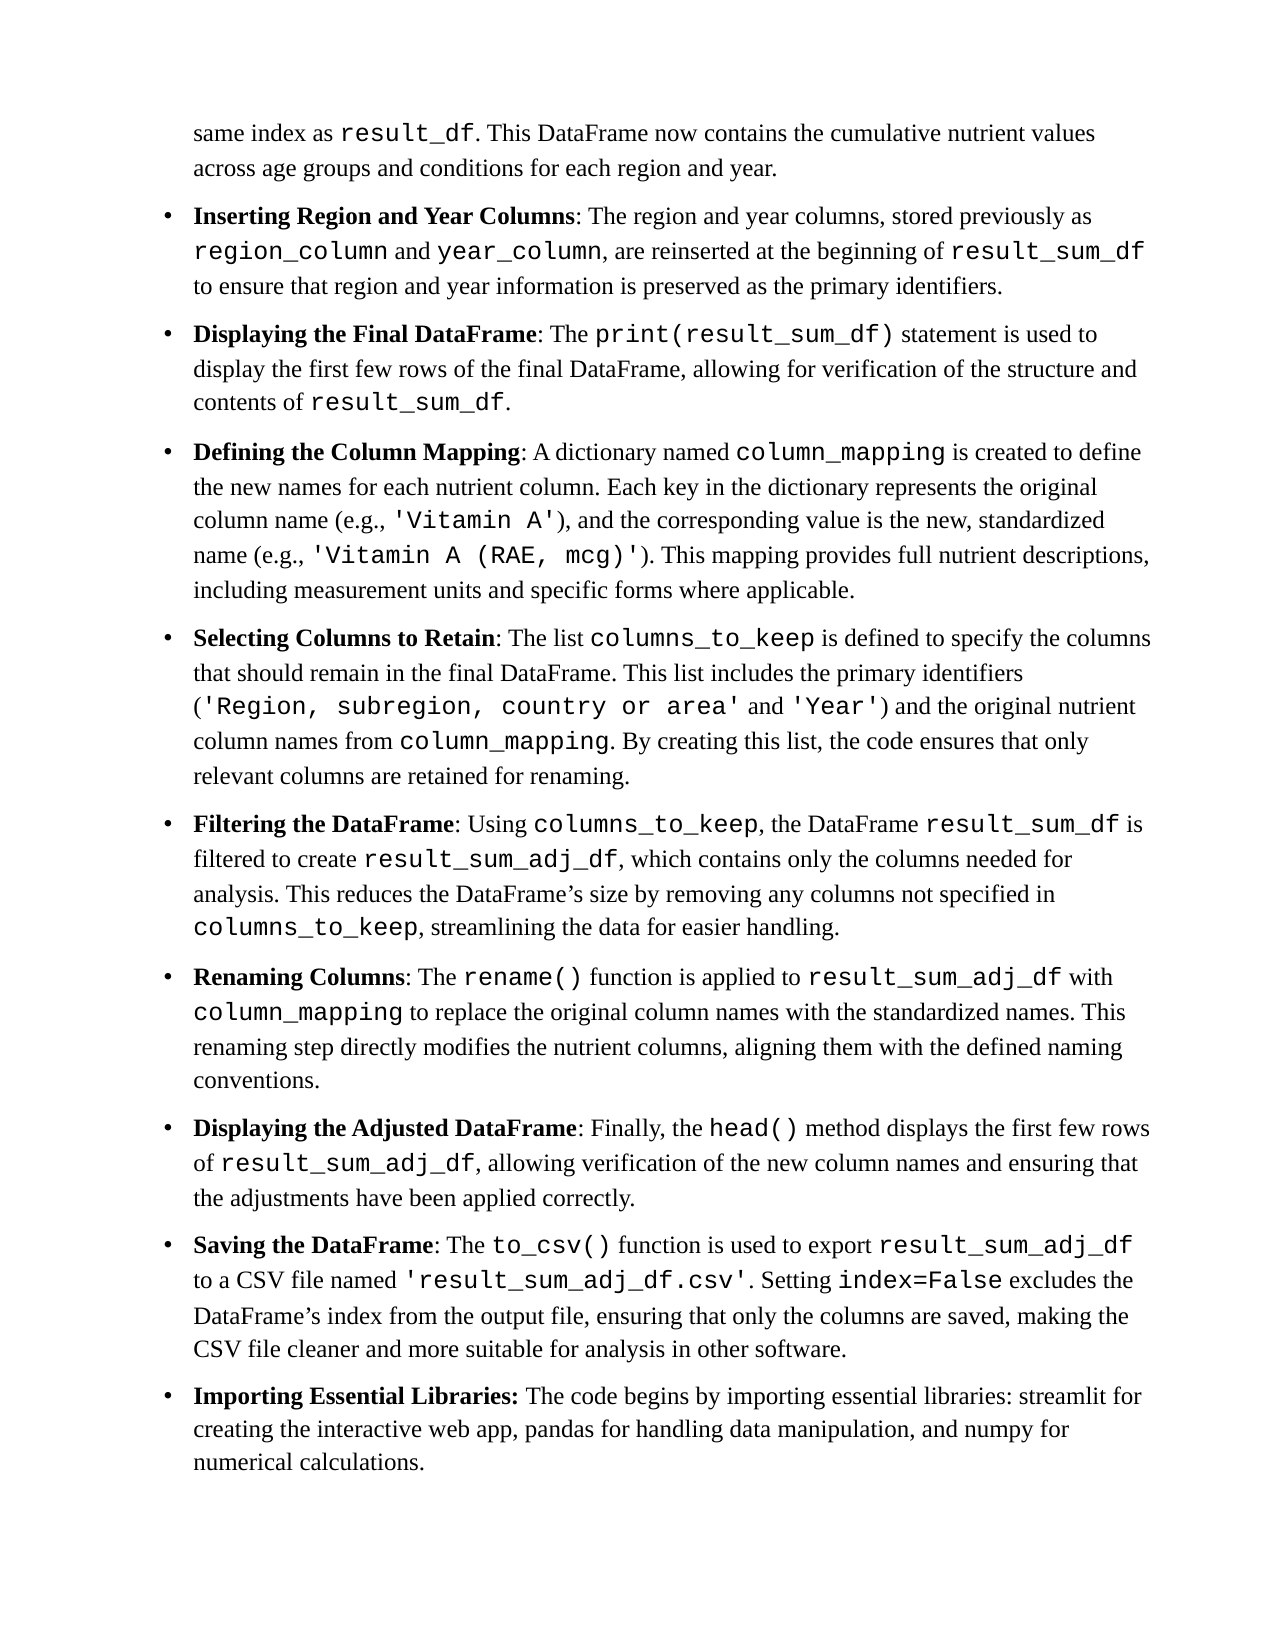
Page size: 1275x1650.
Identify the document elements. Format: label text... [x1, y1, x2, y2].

list Filtering the DataFrame: Using columns_to_keep, the DataFrame result_sum_df is filtered to create result_sum_adj_df, which contains only the columns needed for analysis. This reduces the DataFrame’s size by removing any columns not specified in columns_to_keep, streamlining the data for easier handling. [164, 809, 1157, 943]
list Saving the DataFrame: The to_csv() function is used to export result_sum_adj_df to a CSV file named 'result_sum_adj_df.csv'. Setting index=False excludes the DataFrame’s index from the output file, ensuring that only the columns are saved, making the CSV file cleaner and more suitable for analysis in other software. [164, 1231, 1157, 1362]
list Inserting Region and Year Columns: The region and year columns, stored previously as region_column and year_column, are reinserted at the beginning of result_sum_df to ensure that region and year information is preserved as the primary identifiers. [164, 201, 1157, 300]
list Renaming Columns: The rename() function is applied to result_sum_adj_df with column_mapping to replace the original column names with the standardized names. This renaming step directly modifies the nutrient columns, aligning them with the defined naming conventions. [164, 962, 1157, 1094]
list Displaying the Adjusted DataFrame: Finally, the head() method displays the first few rows of result_sum_adj_df, allowing verification of the new column names and ensuring that the adjustments have been applied correctly. [164, 1113, 1157, 1212]
list same index as result_df. This DataFrame now contains the cumulative nutrient values across age groups and conditions for each region and year. [164, 118, 1157, 182]
list Importing Essential Libraries: The code begins by importing essential libraries: streamlit for creating the interactive web app, pandas for handling data manipulation, and numpy for numerical calculations. [164, 1381, 1157, 1476]
list Displaying the Final DataFrame: The print(result_sum_df) statement is used to display the first few rows of the final DataFrame, allowing for verification of the structure and contents of result_sum_df. [164, 319, 1157, 418]
list Defining the Column Mapping: A dictionary named column_mapping is created to define the new names for each nutrient column. Each key in the dictionary represents the original column name (e.g., 'Vitamin A'), and the corresponding value is the new, standardized name (e.g., 'Vitamin A (RAE, mcg)'). This mapping provides full nutrient descriptions, including measurement units and specific forms where applicable. [164, 437, 1157, 604]
list Selecting Columns to Retain: The list columns_to_keep is defined to specify the columns that should remain in the final DataFrame. This list includes the primary identifiers ('Region, subregion, country or area' and 'Year') and the original nutrient column names from column_mapping. By creating this list, the code ensures that only relevant columns are retained for renaming. [164, 623, 1157, 790]
